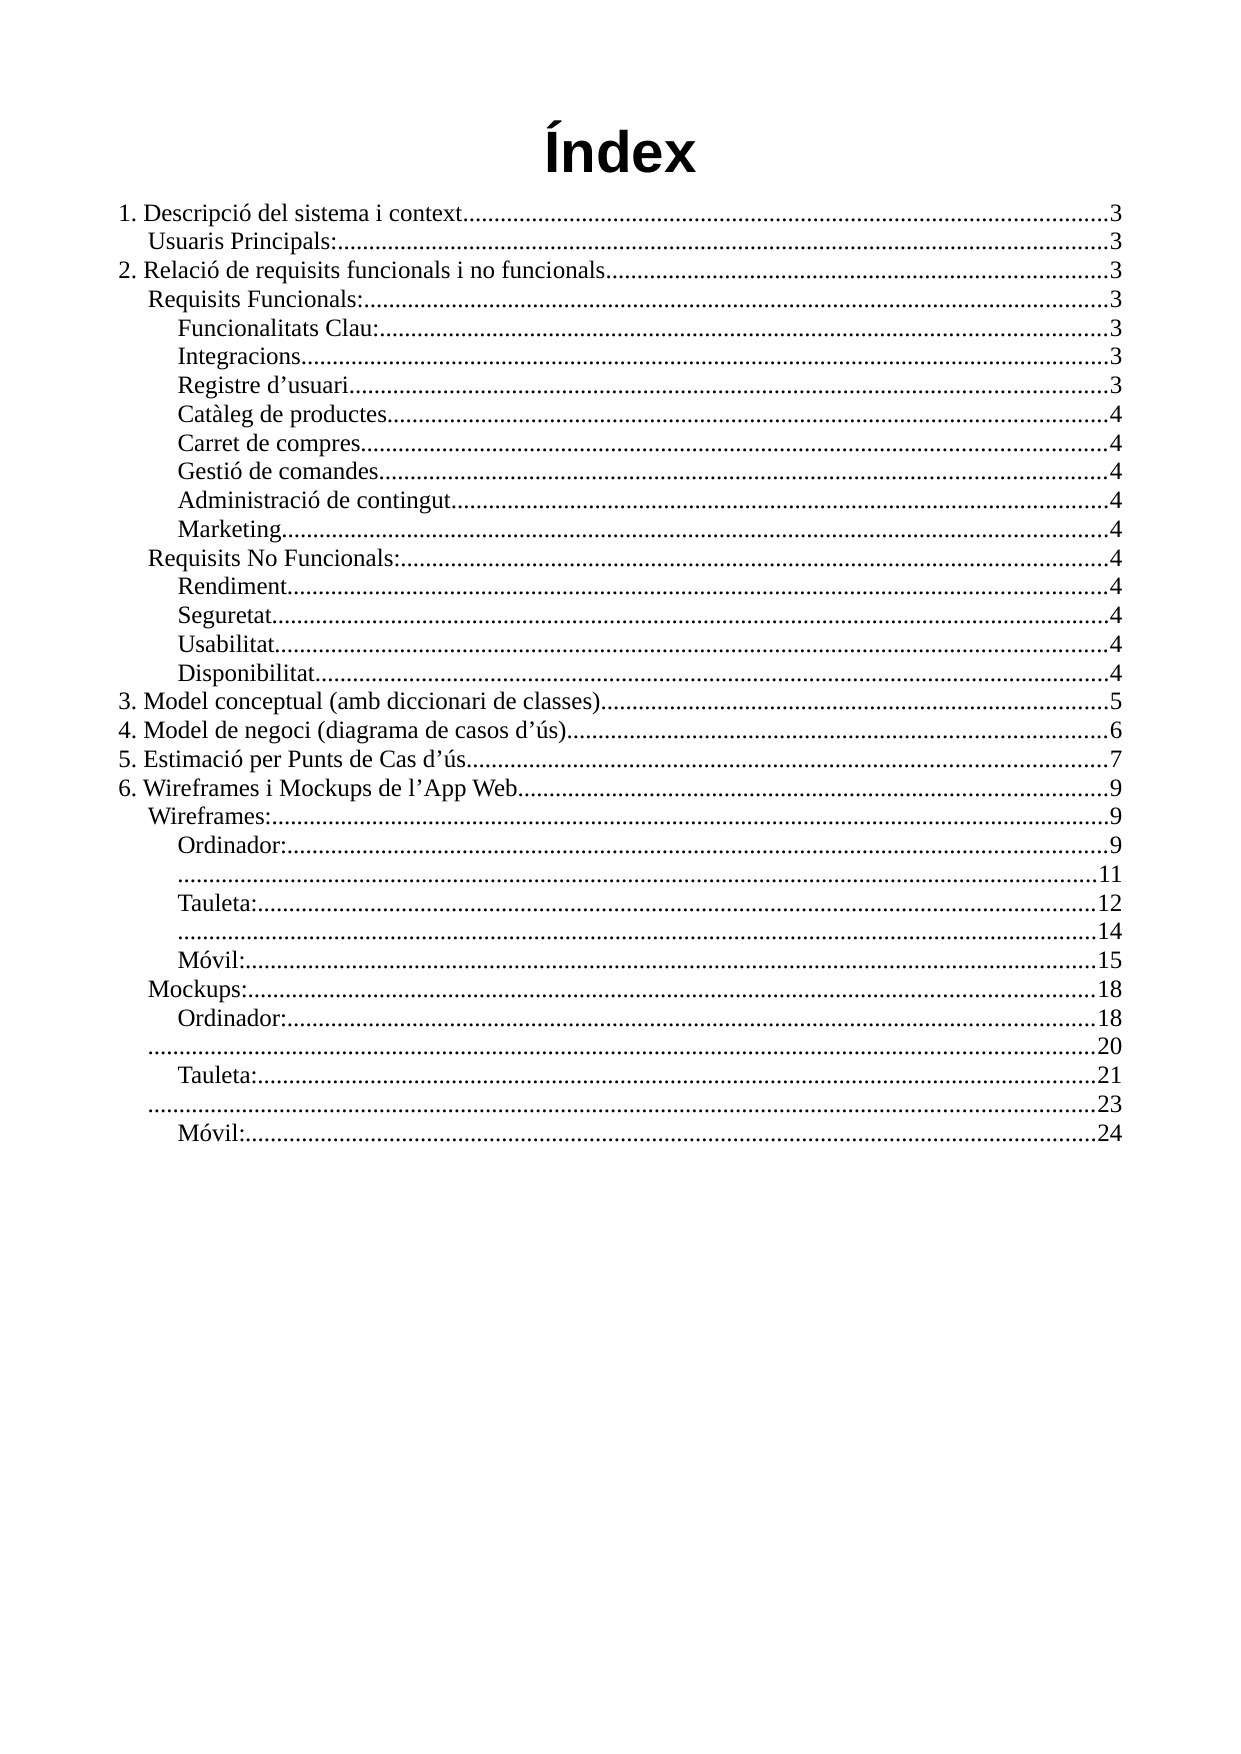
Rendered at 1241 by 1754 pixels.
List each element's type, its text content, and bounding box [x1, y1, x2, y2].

text Rendiment 4 [177, 571, 1122, 600]
text 1. Descripció del sistema i context 3 [118, 198, 1122, 226]
text Registre d’usuari 3 [177, 370, 1122, 399]
title Índex [118, 118, 1122, 185]
text Tauleta: 21 [177, 1060, 1122, 1089]
text 11 [177, 859, 1122, 888]
text Catàleg de productes 4 [177, 399, 1122, 428]
text 6. Wireframes i Mockups de l’App Web. 9 [118, 773, 1122, 801]
text 23 [148, 1089, 1122, 1118]
text Carret de compres 4 [177, 428, 1122, 456]
text Administració de contingut 4 [177, 485, 1122, 514]
text Gestió de comandes 4 [177, 456, 1122, 485]
text Seguretat 4 [177, 600, 1122, 629]
text 2. Relació de requisits funcionals i no funcionals 3 [118, 255, 1122, 284]
text 5. Estimació per Punts de Cas d’ús 7 [118, 744, 1122, 773]
text Wireframes: 9 [148, 801, 1122, 830]
text Integracions 3 [177, 341, 1122, 370]
text Disponibilitat 4 [177, 658, 1122, 686]
text 3. Model conceptual (amb diccionari de classes) 5 [118, 686, 1122, 715]
text 4. Model de negoci (diagrama de casos d’ús) 6 [118, 715, 1122, 744]
text 14 [177, 916, 1122, 945]
text Mockups: 18 [148, 974, 1122, 1003]
text Marketing 4 [177, 514, 1122, 543]
text Ordinador: 9 [177, 830, 1122, 859]
text Usuaris Principals: 3 [148, 226, 1122, 255]
text Funcionalitats Clau: 3 [177, 313, 1122, 341]
text Requisits Funcionals: 3 [148, 284, 1122, 313]
text Tauleta: 12 [177, 888, 1122, 916]
text Usabilitat 4 [177, 629, 1122, 658]
text Requisits No Funcionals: 4 [148, 543, 1122, 571]
text 20 [148, 1031, 1122, 1060]
text Móvil: 24 [177, 1118, 1122, 1146]
text Móvil: 15 [177, 945, 1122, 974]
text Ordinador: 18 [177, 1003, 1122, 1031]
